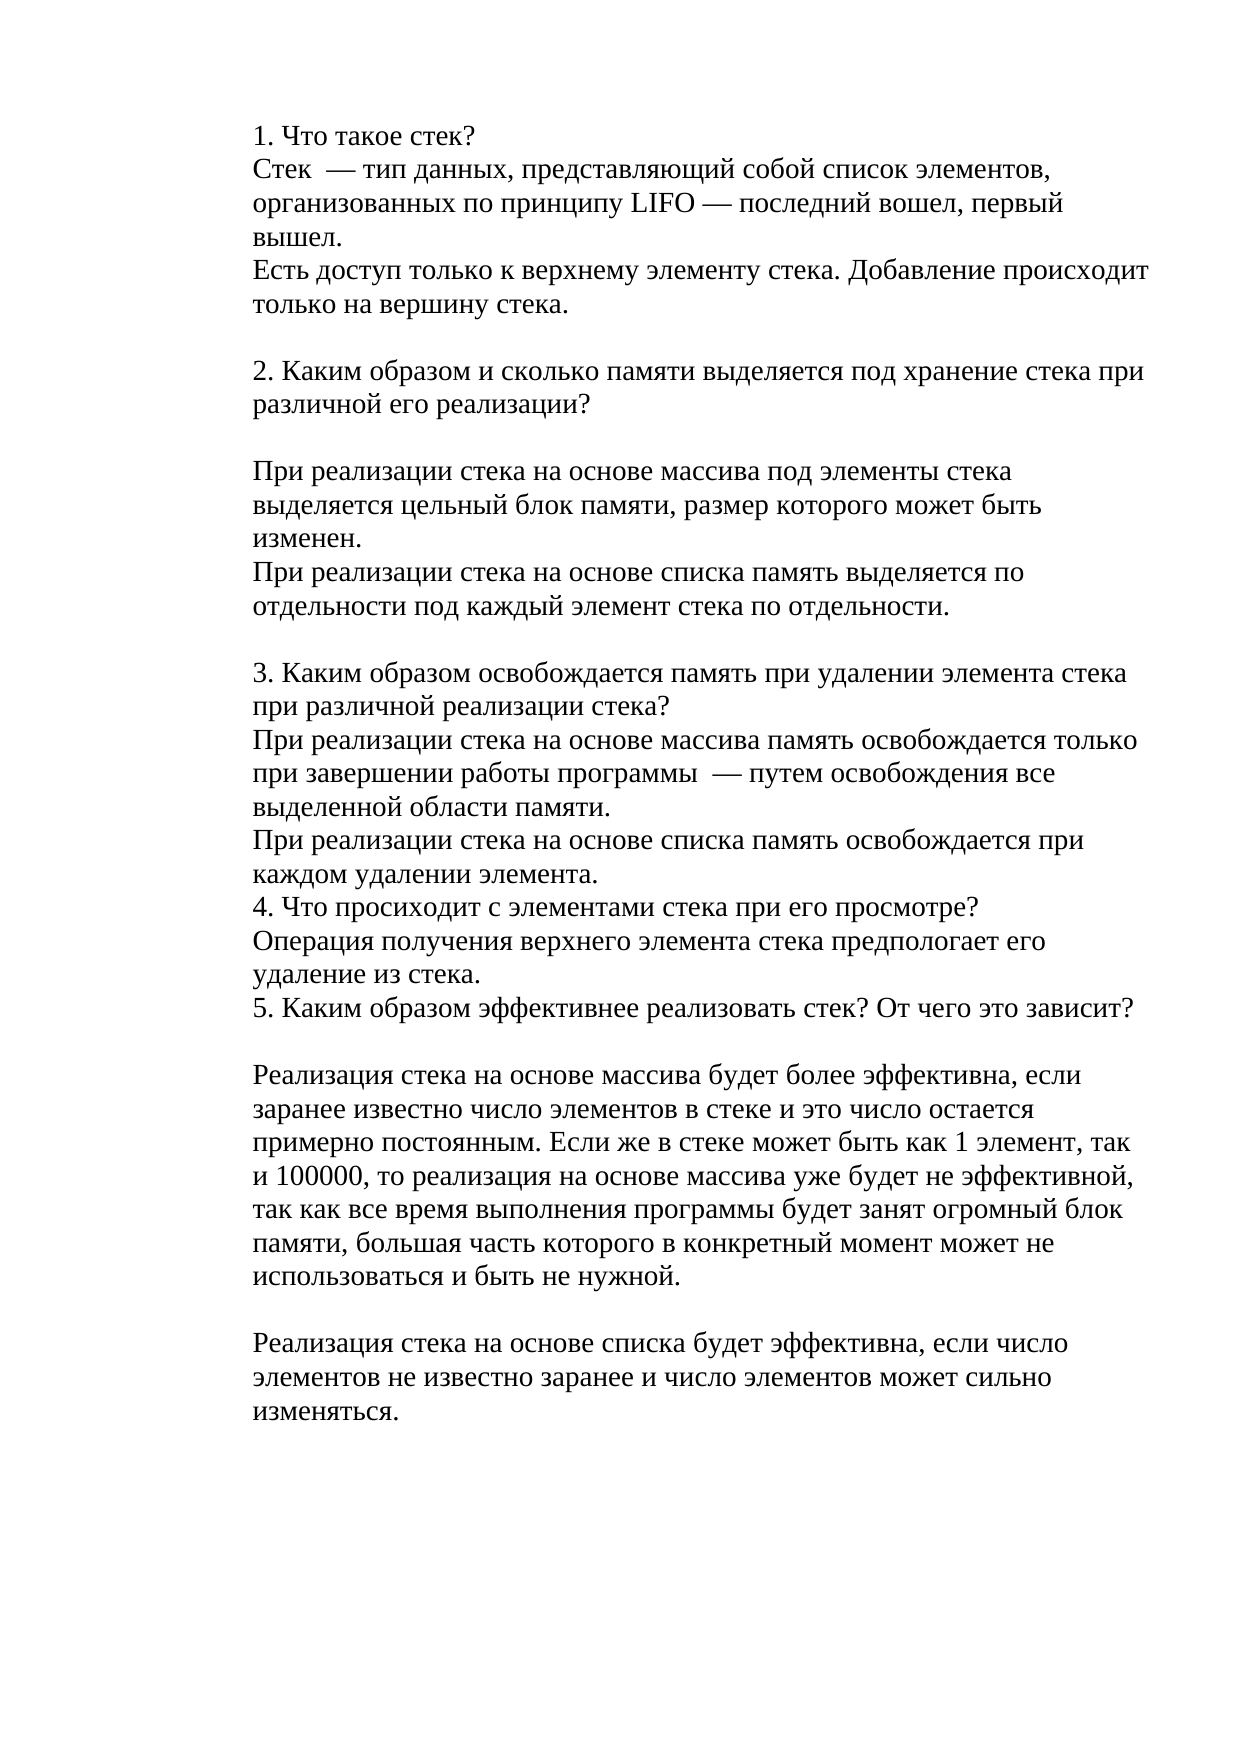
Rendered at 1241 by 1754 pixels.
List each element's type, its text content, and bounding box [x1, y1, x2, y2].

list Операция получения верхнего элемента стека предпологает его удаление из стека. [252, 923, 1152, 990]
list При реализации стека на основе списка память освобождается при каждом удалении элемента. [252, 822, 1152, 889]
list 2. Каким образом и сколько памяти выделяется под хранение стека при различной его реализации? [252, 353, 1152, 420]
list Есть доступ только к верхнему элементу стека. Добавление происходит только на вершину стека. [252, 252, 1152, 319]
list При реализации стека на основе массива память освобождается только при завершении работы программы — путем освобождения все выделенной области памяти. [252, 722, 1152, 822]
list При реализации стека на основе массива под элементы стека выделяется цельный блок памяти, размер которого может быть изменен. [252, 453, 1152, 554]
list заранее известно число элементов в стеке и это число остается примерно постоянным. Если же в стеке может быть как 1 элемент, так и 100000, то реализация на основе массива уже будет не эффективной, так как все время выполнения программы будет занят огромный блок памяти, большая часть которого в конкретный момент может не использоваться и быть не нужной. [252, 1091, 1152, 1292]
list 1. Что такое стек? [252, 118, 1152, 152]
list При реализации стека на основе списка память выделяется по отдельности под каждый элемент стека по отдельности. [252, 554, 1152, 621]
list Стек — тип данных, представляющий собой список элементов, организованных по принципу LIFO — последний вошел, первый вышел. [252, 152, 1152, 252]
list 4. Что просиходит с элементами стека при его просмотре? [252, 889, 1152, 923]
list Реализация стека на основе массива будет более эффективна, если [252, 1057, 1152, 1091]
list 3. Каким образом освобождается память при удалении элемента стека при различной реализации стека? [252, 655, 1152, 722]
list 5. Каким образом эффективнее реализовать стек? От чего это зависит? [252, 990, 1152, 1024]
list Реализация стека на основе списка будет эффективна, если число элементов не известно заранее и число элементов может сильно изменяться. [252, 1326, 1152, 1426]
